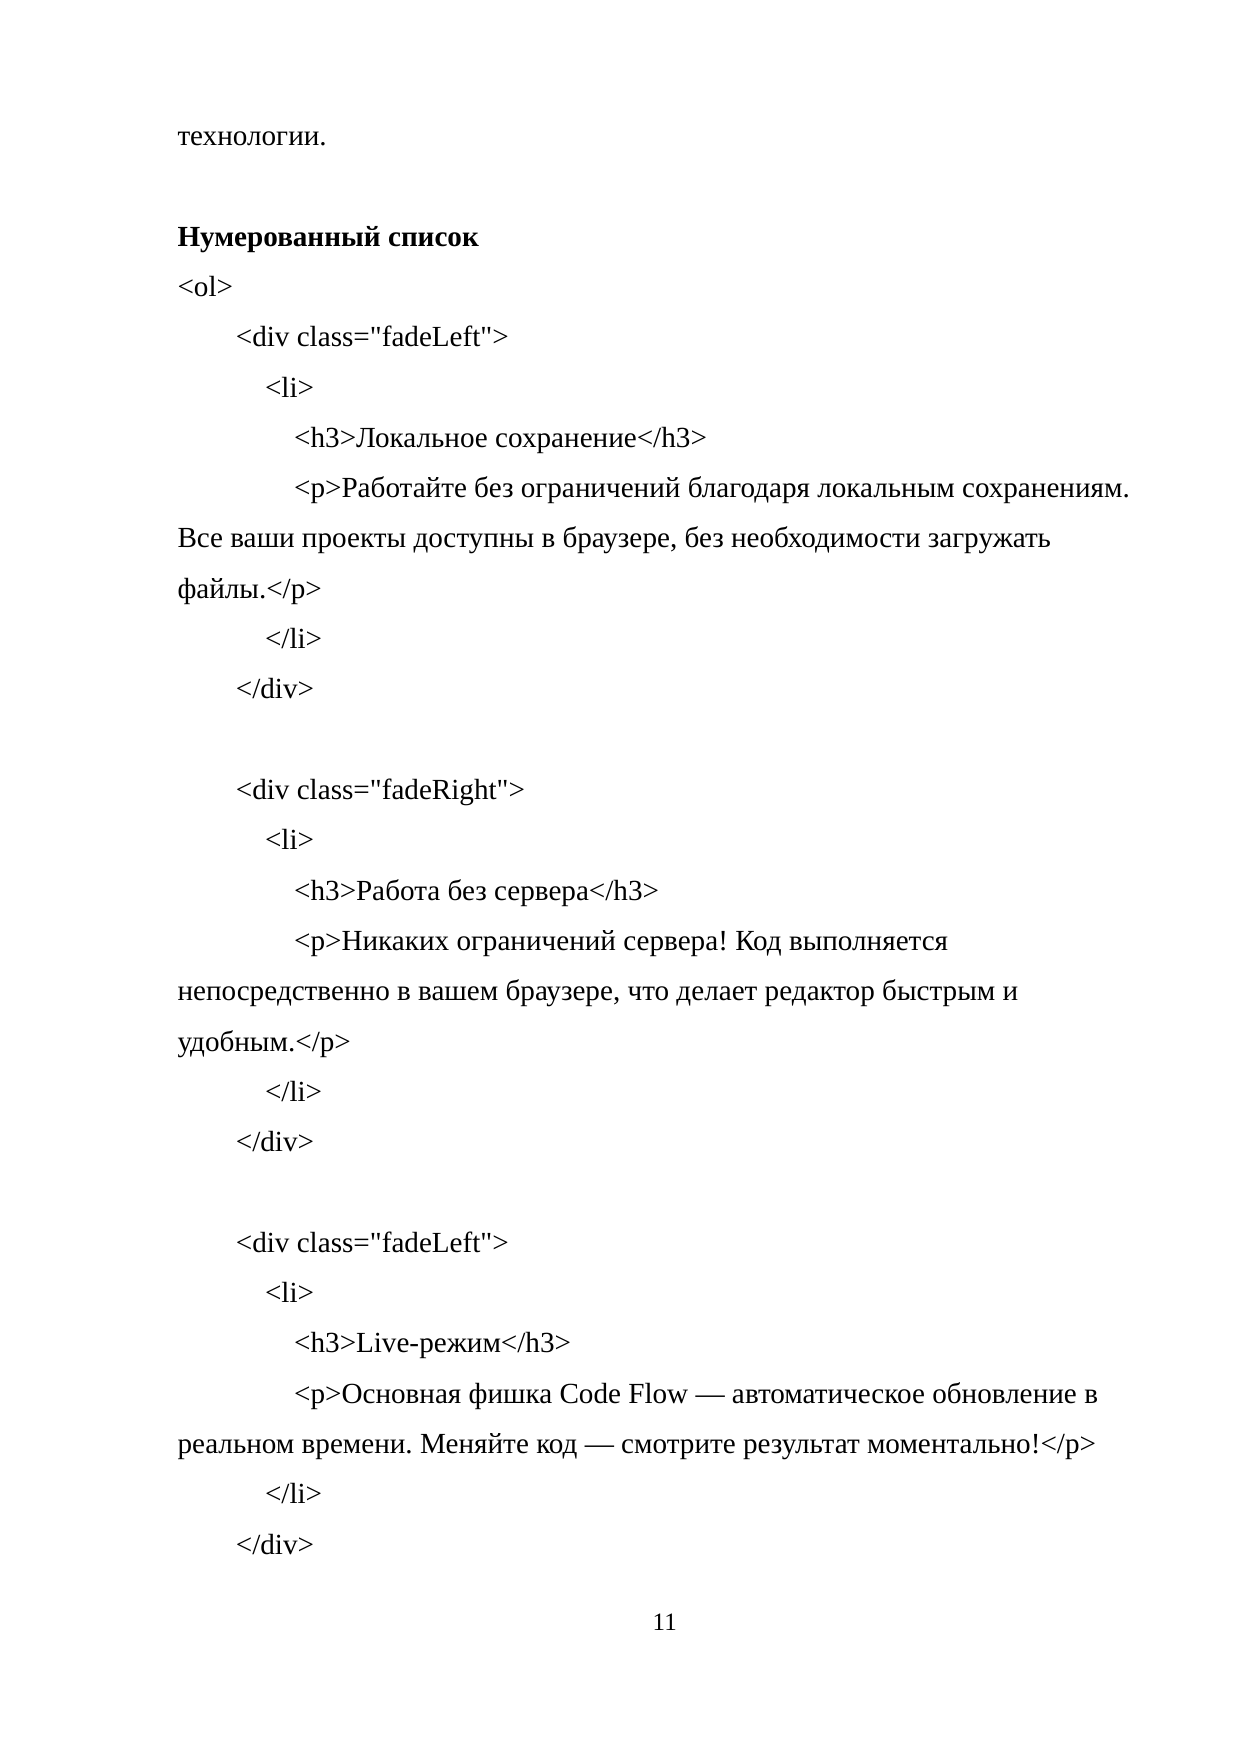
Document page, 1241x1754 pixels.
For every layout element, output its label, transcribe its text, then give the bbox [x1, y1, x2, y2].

text <div class="fadeLeft"> [177, 1225, 1152, 1258]
text <li> [177, 1275, 1152, 1309]
text <p>Работайте без ограничений благодаря локальным сохранениям. Все ваши проекты доступны в браузере, без необходимости загружать файлы.</p> [177, 470, 1152, 604]
text <p>Никаких ограничений серверa! Код выполняется непосредственно в вашем браузере, что делает редактор быстрым и удобным.</p> [177, 923, 1152, 1057]
text <ol> [177, 269, 1152, 303]
text <li> [177, 822, 1152, 856]
text </div> [177, 672, 1152, 705]
text технологии. [177, 118, 1152, 152]
text </li> [177, 621, 1152, 655]
text <div class="fadeRight"> [177, 772, 1152, 806]
text <p>Основная фишка Code Flow — автоматическое обновление в реальном времени. Меняйте код — смотрите результат моментально!</p> [177, 1376, 1152, 1460]
text </li> [177, 1477, 1152, 1510]
text <div class="fadeLeft"> [177, 319, 1152, 353]
text Нумерованный список [177, 219, 1152, 252]
text </li> [177, 1074, 1152, 1108]
text <h3>Локальное сохранение</h3> [177, 420, 1152, 453]
text </div> [177, 1124, 1152, 1158]
text <li> [177, 370, 1152, 403]
text <h3>Работа без сервера</h3> [177, 873, 1152, 906]
text </div> [177, 1527, 1152, 1560]
text <h3>Live-режим</h3> [177, 1326, 1152, 1359]
